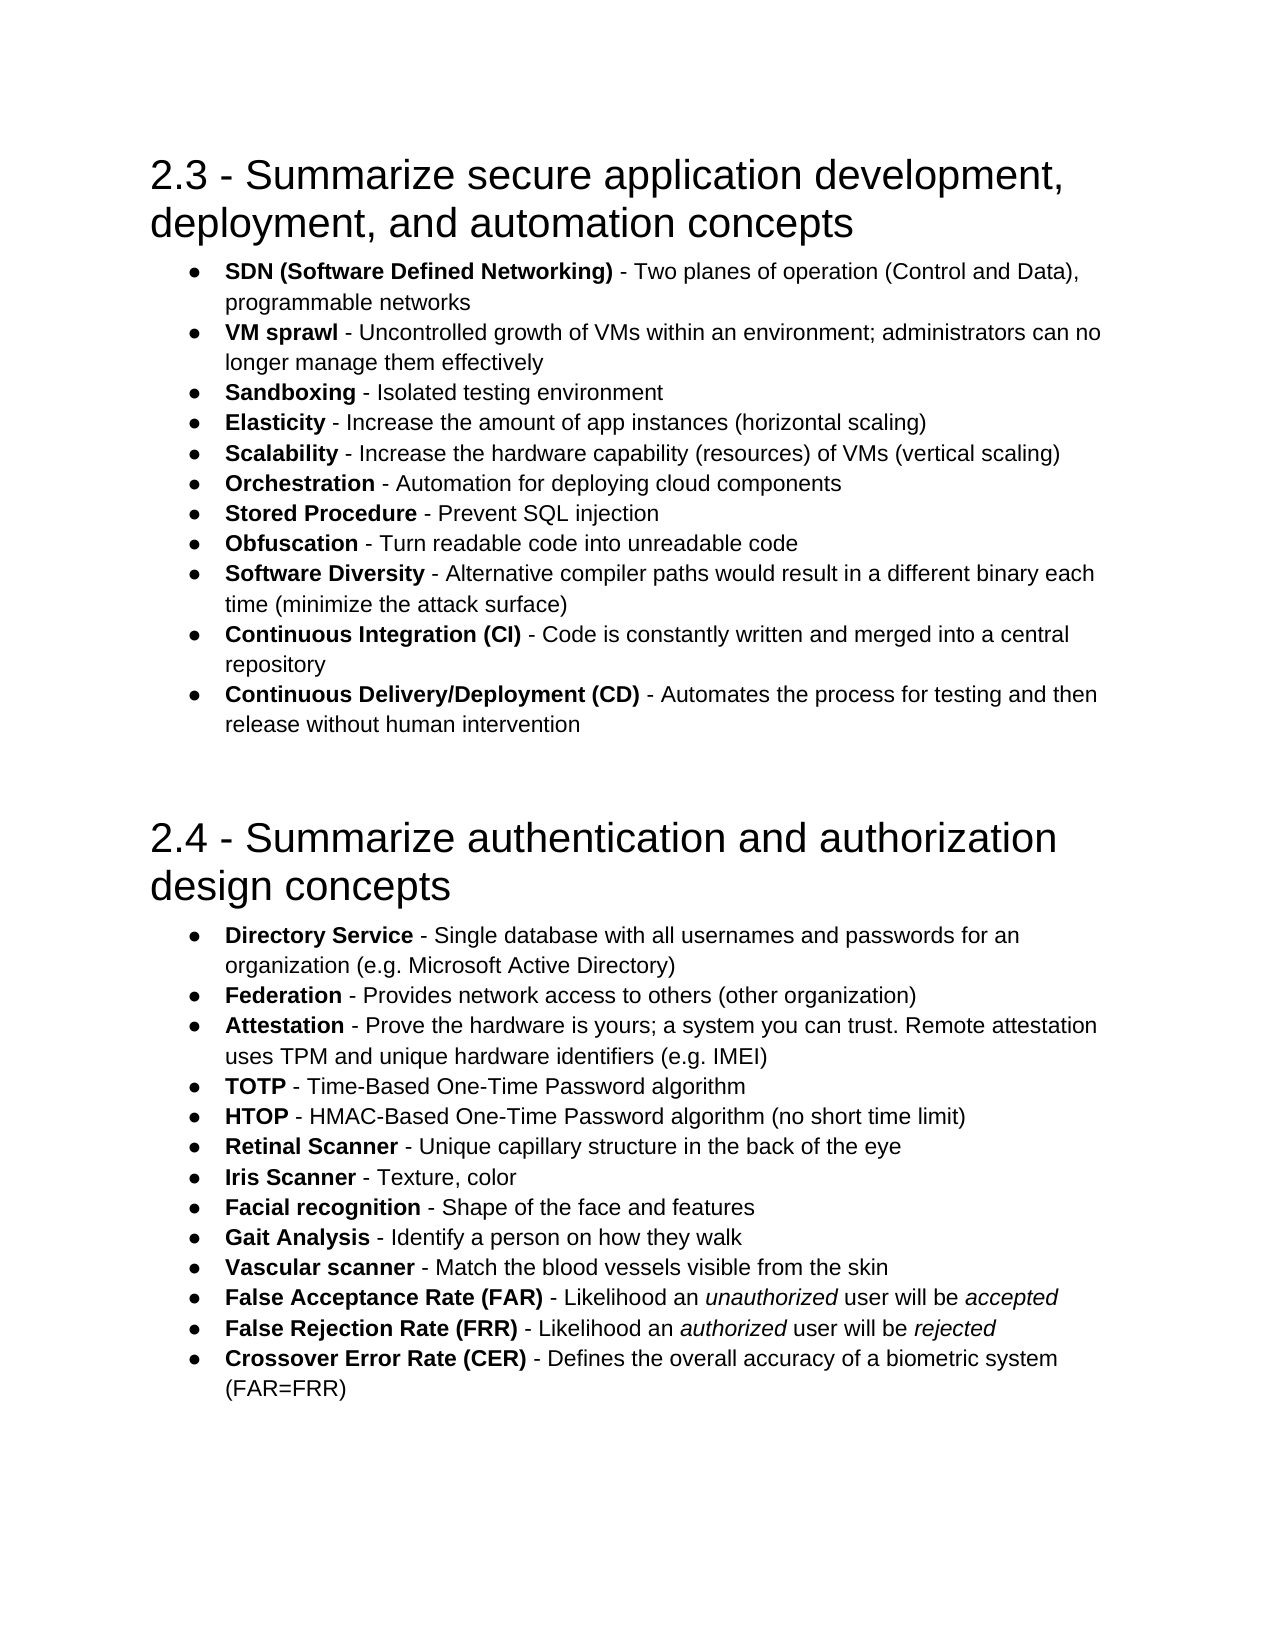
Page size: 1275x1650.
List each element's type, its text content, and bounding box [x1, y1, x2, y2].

list Stored Procedure - Prevent SQL injection [187, 500, 1125, 526]
list Sandboxing - Isolated testing environment [187, 379, 1125, 406]
list Elasticity - Increase the amount of app instances (horizontal scaling) [187, 409, 1125, 436]
list False Rejection Rate (FRR) - Likelihood an authorized user will be rejected [187, 1314, 1125, 1341]
list TOTP - Time-Based One-Time Password algorithm [187, 1073, 1125, 1099]
list Obfuscation - Turn readable code into unreadable code [187, 530, 1125, 557]
list SDN (Software Defined Networking) - Two planes of operation (Control and Data), programmable networks [187, 258, 1125, 315]
list Facial recognition - Shape of the face and features [187, 1194, 1125, 1220]
list Gait Analysis - Identify a person on how they walk [187, 1224, 1125, 1250]
subtitle 2.4 - Summarize authentication and authorization design concepts [150, 813, 1125, 909]
list Orchestration - Automation for deploying cloud components [187, 470, 1125, 496]
list Continuous Integration (CI) - Code is constantly written and merged into a central repository [187, 621, 1125, 677]
list Continuous Delivery/Deployment (CD) - Automates the process for testing and then release without human intervention [187, 681, 1125, 738]
list Iris Scanner - Texture, color [187, 1163, 1125, 1190]
list Scalability - Increase the hardware capability (resources) of VMs (vertical scaling) [187, 439, 1125, 466]
list VM sprawl - Uncontrolled growth of VMs within an environment; administrators can no longer manage them effectively [187, 319, 1125, 375]
list Directory Service - Single database with all usernames and passwords for an organization (e.g. Microsoft Active Directory) [187, 922, 1125, 978]
list Federation - Provides network access to others (other organization) [187, 982, 1125, 1009]
list Retinal Scanner - Unique capillary structure in the back of the eye [187, 1133, 1125, 1160]
subtitle 2.3 - Summarize secure application development, deployment, and automation concepts [150, 150, 1125, 246]
list Software Diversity - Alternative compiler paths would result in a different binary each time (minimize the attack surface) [187, 560, 1125, 617]
list Vascular scanner - Match the blood vessels visible from the skin [187, 1254, 1125, 1281]
list Crossover Error Rate (CER) - Defines the overall accuracy of a biometric system (FAR=FRR) [187, 1345, 1125, 1401]
list HTOP - HMAC-Based One-Time Password algorithm (no short time limit) [187, 1103, 1125, 1129]
list Attestation - Prove the hardware is yours; a system you can trust. Remote attestation uses TPM and unique hardware identifiers (e.g. IMEI) [187, 1012, 1125, 1069]
list False Acceptance Rate (FAR) - Likelihood an unauthorized user will be accepted [187, 1284, 1125, 1311]
